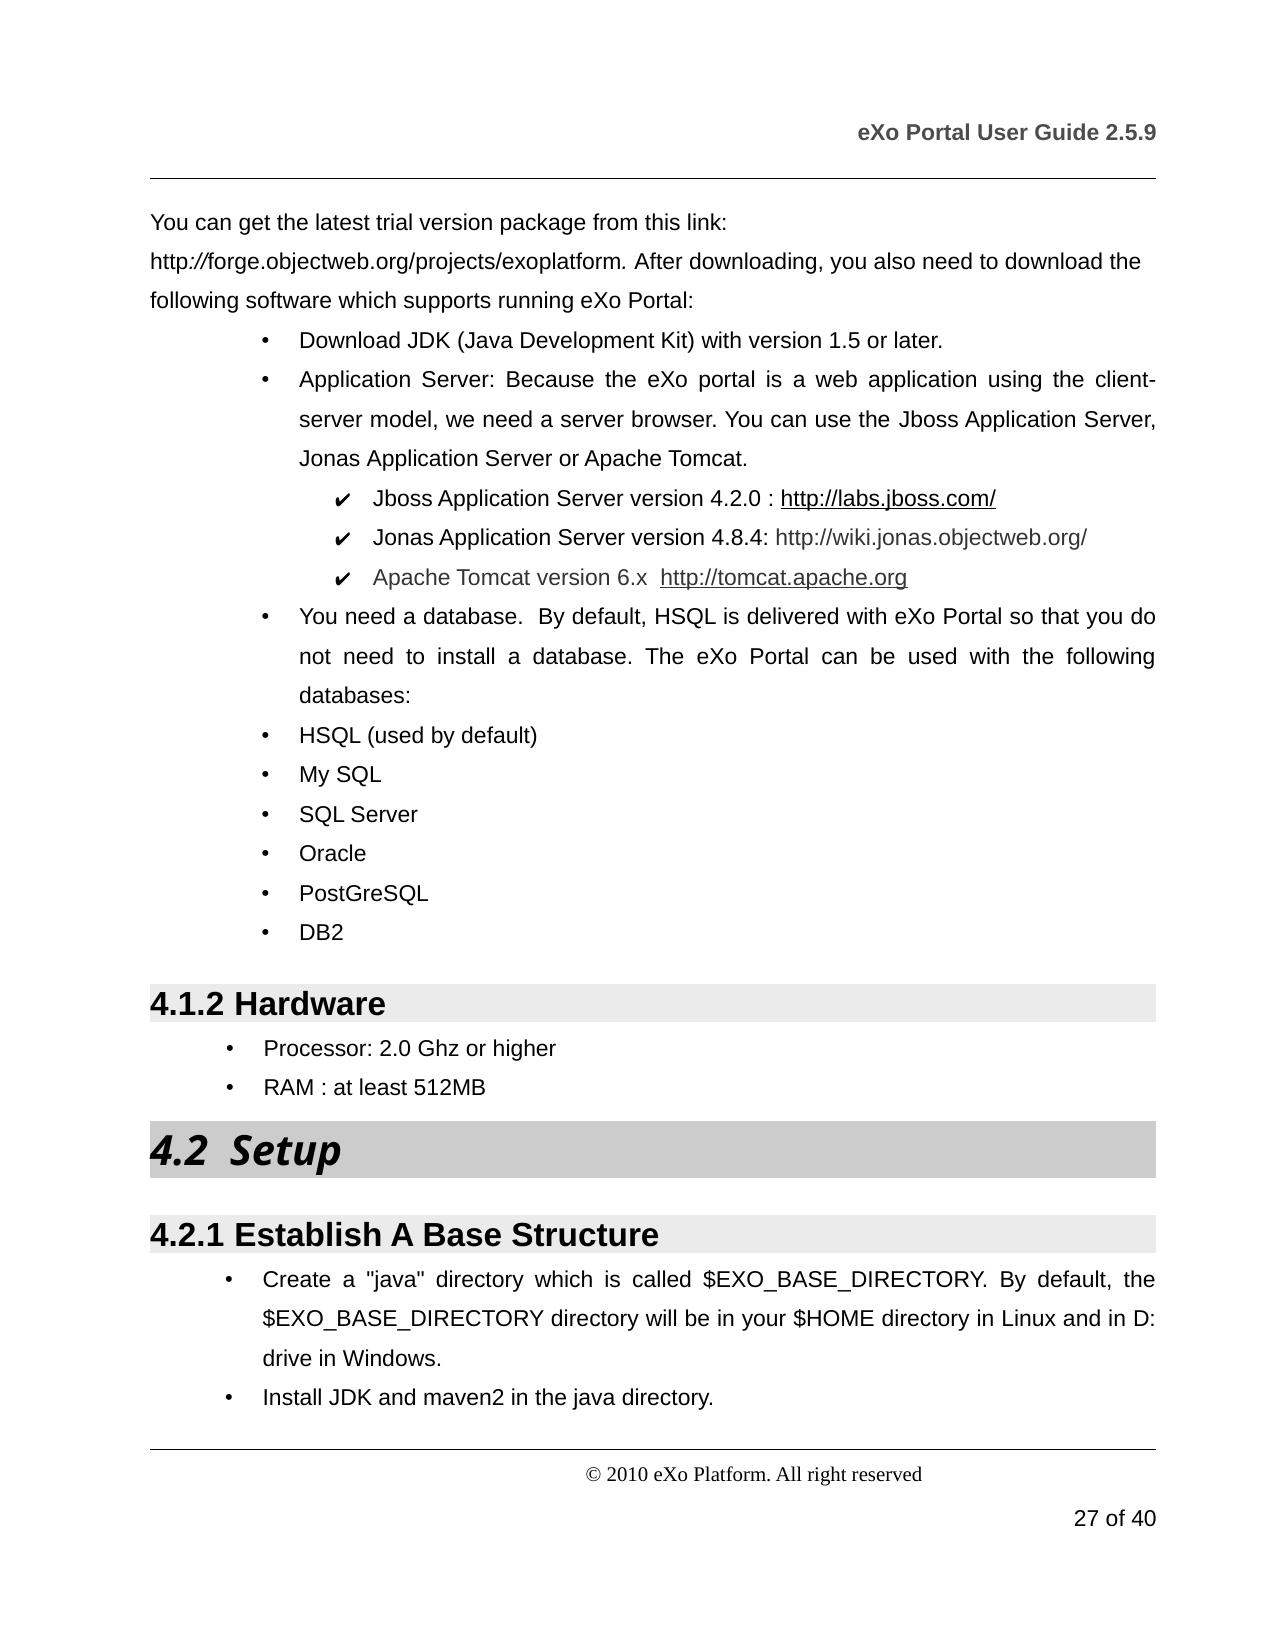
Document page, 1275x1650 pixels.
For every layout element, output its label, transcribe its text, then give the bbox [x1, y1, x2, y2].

subtitle Setup [150, 1121, 1156, 1178]
list Install JDK and maven2 in the java directory. [225, 1384, 1156, 1411]
subtitle Hardware [150, 984, 1156, 1022]
list Create a "java" directory which is called $EXO_BASE_DIRECTORY. By default, the $EXO_BASE_DIRECTORY directory will be in your $HOME directory in Linux and in D: drive in Windows. [225, 1266, 1156, 1371]
text You can get the latest trial version package from this link: [150, 208, 1156, 235]
list Jboss Application Server version 4.2.0 : http://labs.jboss.com/ [335, 485, 1156, 511]
list Jonas Application Server version 4.8.4: http://wiki.jonas.objectweb.org/ [335, 524, 1156, 551]
list You need a database. By default, HSQL is delivered with eXo Portal so that you do not need to install a database. The eXo Portal can be used with the following databases: [261, 603, 1156, 709]
list Oracle [261, 840, 1156, 867]
list Processor: 2.0 Ghz or higher [226, 1034, 1156, 1061]
list My SQL [261, 761, 1156, 788]
text http://forge.objectweb.org/projects/exoplatform. After downloading, you also need to download the following software which supports running eXo Portal: [150, 248, 1156, 314]
list DB2 [261, 919, 1156, 946]
list SQL Server [261, 801, 1156, 827]
list Download JDK (Java Development Kit) with version 1.5 or later. [261, 327, 1156, 353]
subtitle Establish A Base Structure [150, 1215, 1156, 1253]
list PostGreSQL [261, 880, 1156, 906]
list Application Server: Because the eXo portal is a web application using the client-server model, we need a server browser. You can use the Jboss Application Server, Jonas Application Server or Apache Tomcat. [261, 366, 1156, 472]
list RAM : at least 512MB [226, 1074, 1156, 1100]
list HSQL (used by default) [261, 722, 1156, 748]
list Apache Tomcat version 6.x http://tomcat.apache.org [335, 564, 1156, 590]
